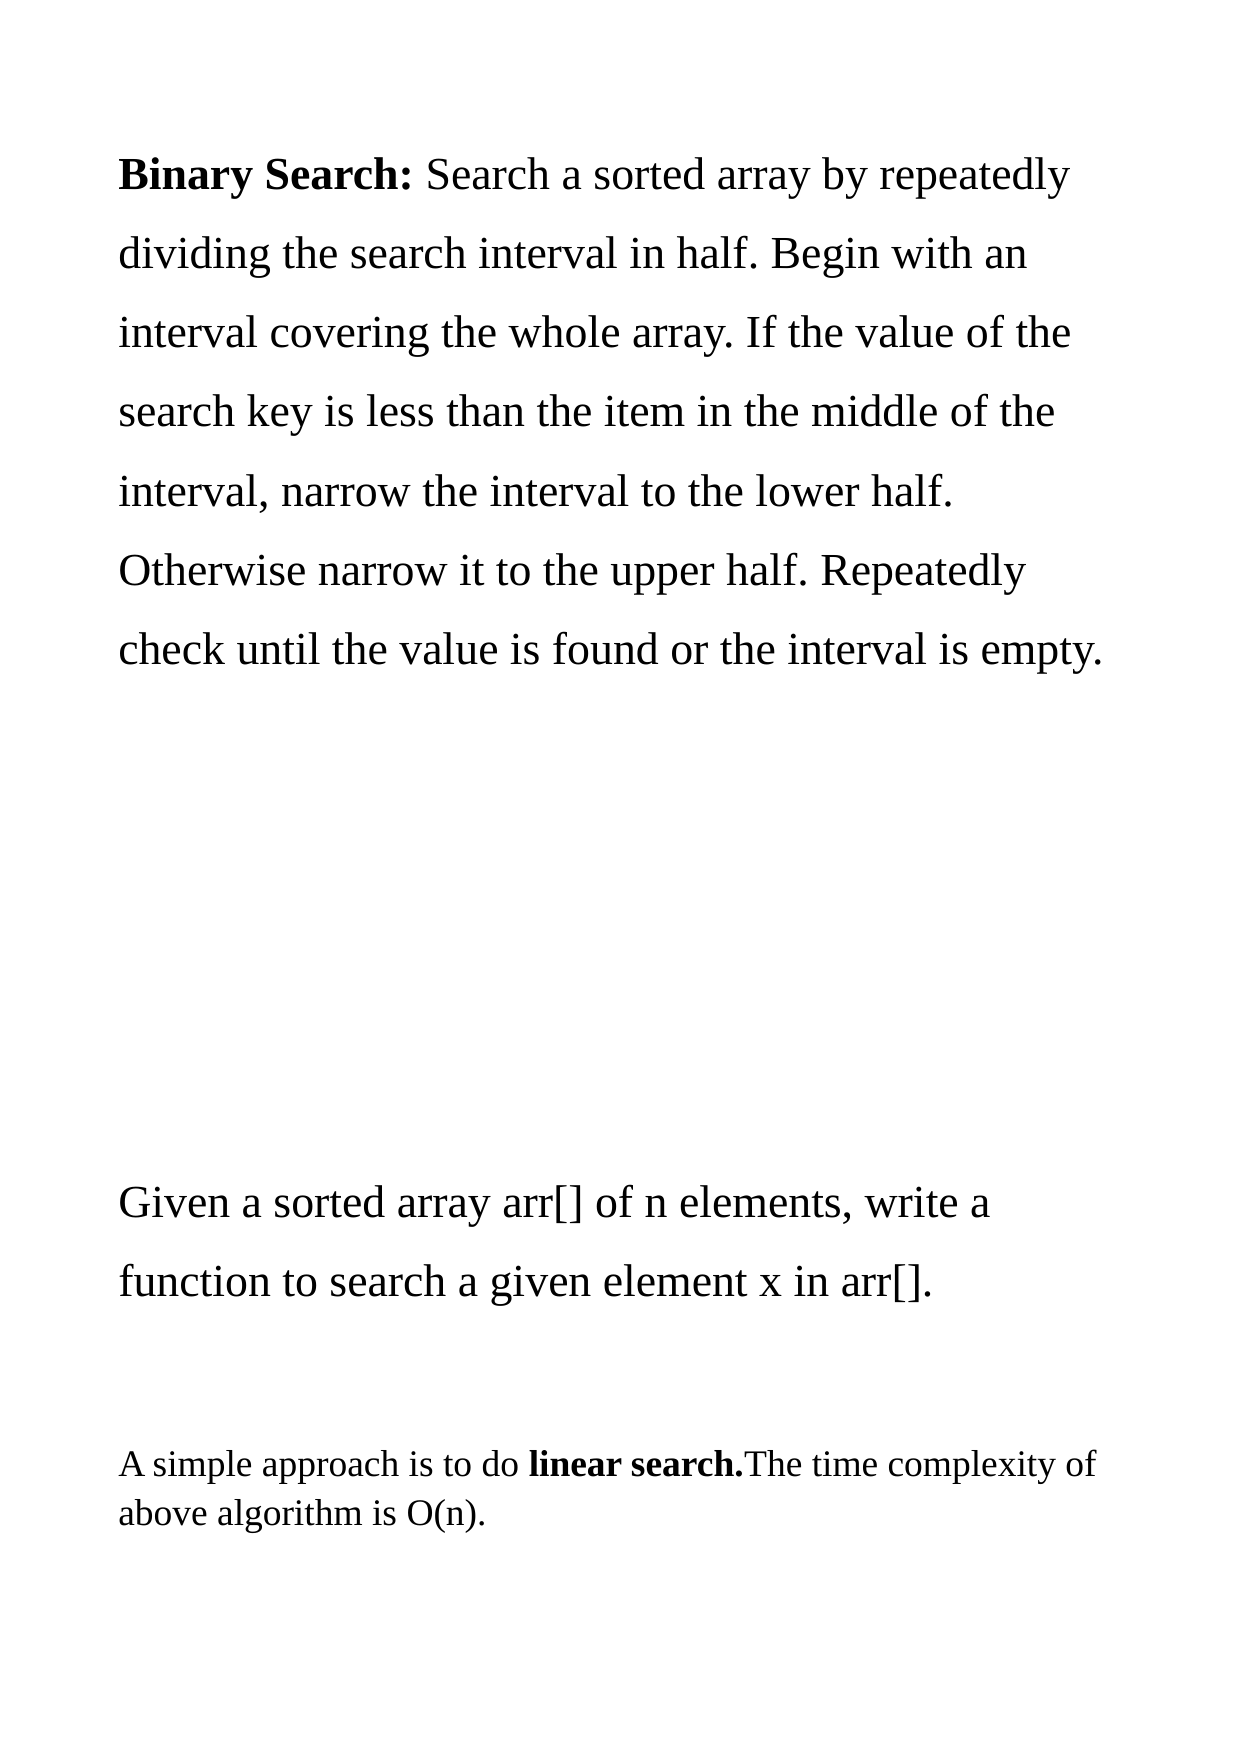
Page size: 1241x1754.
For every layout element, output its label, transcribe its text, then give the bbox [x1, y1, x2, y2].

text Given a sorted array arr[] of n elements, write a function to search a given element x in arr[]. [118, 1175, 1122, 1306]
text Binary Search: Search a sorted array by repeatedly dividing the search interval in half. Begin with an interval covering the whole array. If the value of the search key is less than the item in the middle of the interval, narrow the interval to the lower half. Otherwise narrow it to the upper half. Repeatedly check until the value is found or the interval is empty. [118, 147, 1122, 674]
text A simple approach is to do linear search.The time complexity of above algorithm is O(n). [118, 1441, 1122, 1534]
